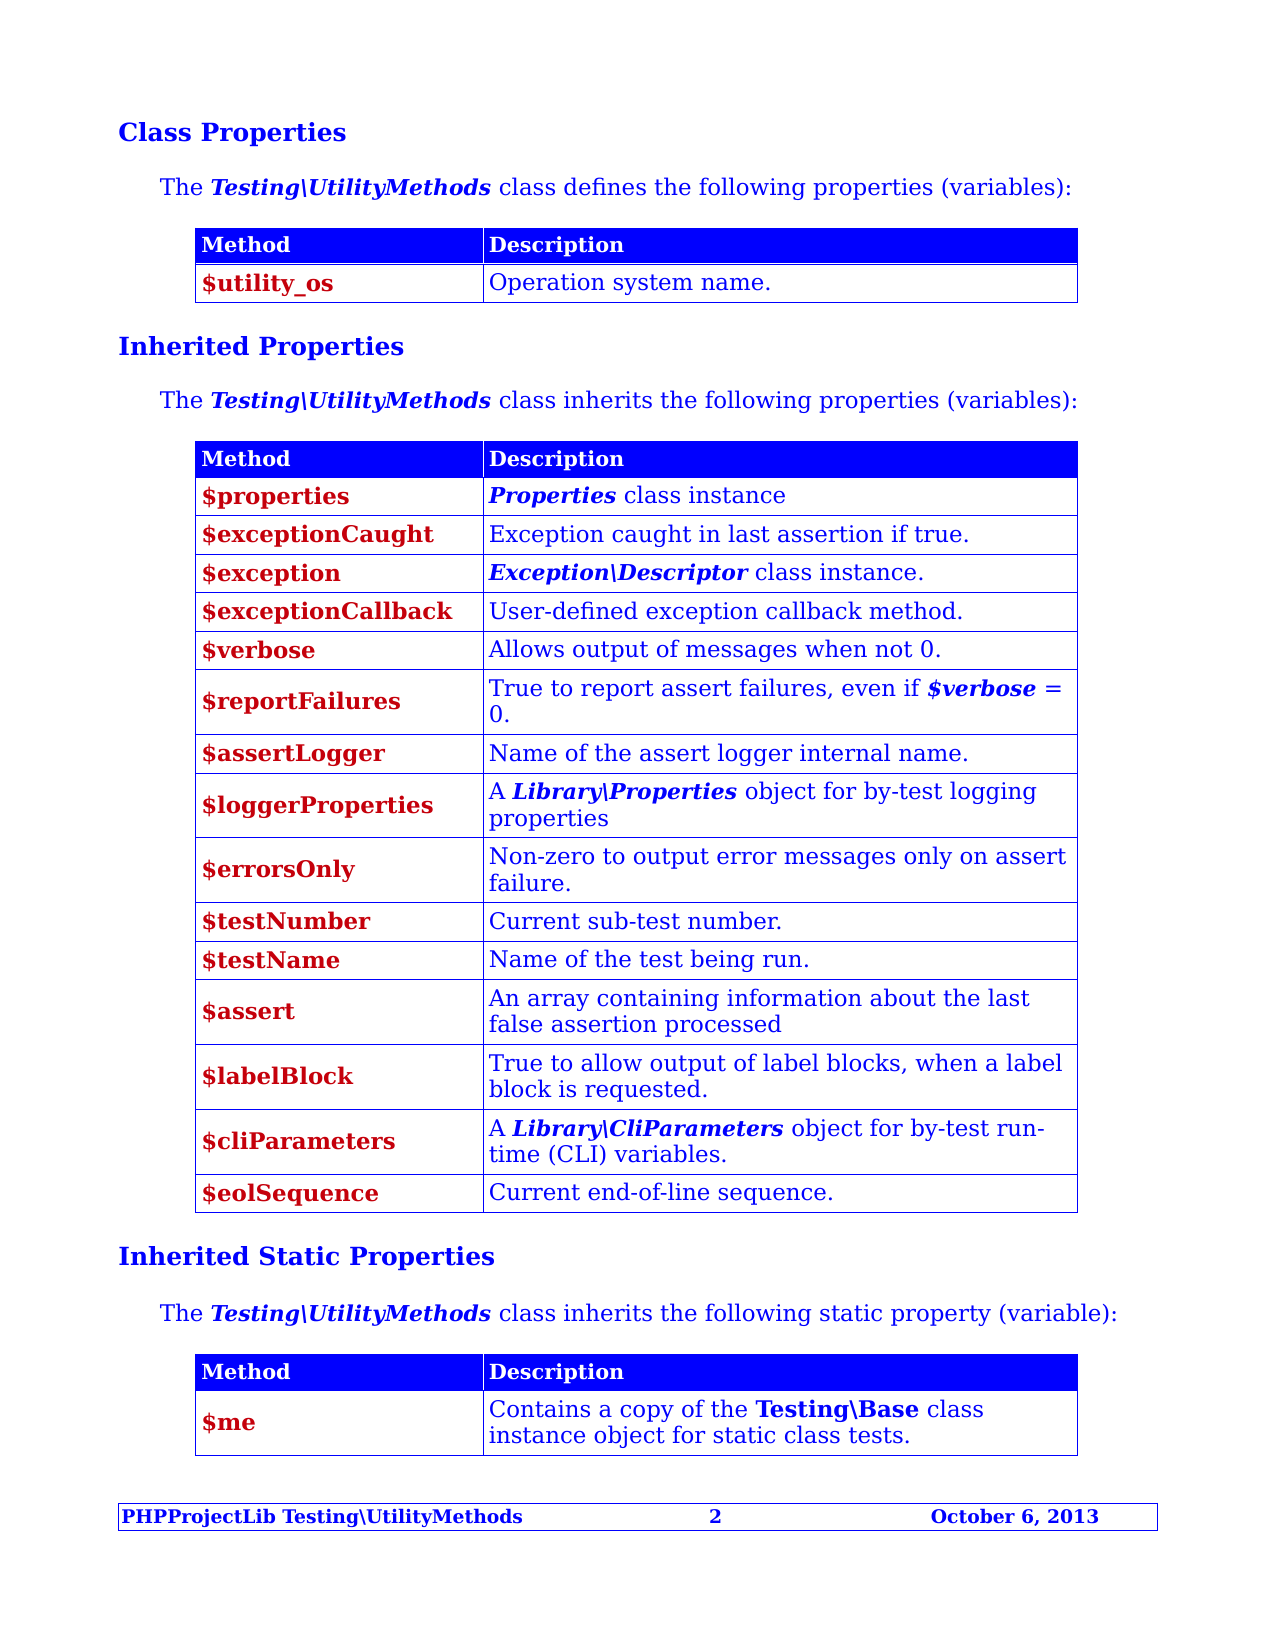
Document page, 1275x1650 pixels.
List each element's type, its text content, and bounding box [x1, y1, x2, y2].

table_cell A Library\Properties object for by-test logging properties [484, 774, 1077, 837]
text The Testing\UtilityMethods class inherits the following static property (variable): [159, 1300, 1157, 1327]
table_header Description [484, 1355, 1077, 1390]
table_cell $eolSequence [196, 1175, 483, 1212]
table_header Method [196, 1355, 483, 1390]
table_cell True to report assert failures, even if $verbose = 0. [484, 670, 1077, 734]
table_cell Properties class instance [484, 478, 1077, 515]
table_cell $labelBlock [196, 1045, 483, 1109]
table_cell $properties [196, 478, 483, 515]
table_cell $utility_os [196, 265, 483, 302]
table_cell Current sub-test number. [484, 903, 1077, 941]
table_cell $loggerProperties [196, 774, 483, 837]
table_cell Non-zero to output error messages only on assert failure. [484, 838, 1077, 902]
text The Testing\UtilityMethods class inherits the following properties (variables): [159, 387, 1157, 414]
table_cell User-defined exception callback method. [484, 593, 1077, 631]
table_cell $exceptionCaught [196, 516, 483, 554]
table_cell $errorsOnly [196, 838, 483, 902]
table_cell True to allow output of label blocks, when a label block is requested. [484, 1045, 1077, 1109]
table_header Method [196, 442, 483, 477]
table_cell $exceptionCallback [196, 593, 483, 631]
table_cell Contains a copy of the Testing\Base class instance object for static class tests. [484, 1391, 1077, 1455]
table_cell Operation system name. [484, 265, 1077, 302]
table_cell $cliParameters [196, 1110, 483, 1174]
table_cell $me [196, 1391, 483, 1455]
text The Testing\UtilityMethods class defines the following properties (variables): [159, 174, 1157, 201]
table_cell $verbose [196, 632, 483, 669]
table_cell Exception\Descriptor class instance. [484, 555, 1077, 592]
title Class Properties [118, 118, 1157, 147]
table_cell $exception [196, 555, 483, 592]
table_cell $testName [196, 942, 483, 979]
table_cell An array containing information about the last false assertion processed [484, 980, 1077, 1044]
table_header Method [196, 229, 483, 263]
title Inherited Static Properties [118, 1242, 1157, 1271]
table_cell Name of the test being run. [484, 942, 1077, 979]
table_cell Exception caught in last assertion if true. [484, 516, 1077, 554]
table_cell $reportFailures [196, 670, 483, 734]
table_cell $testNumber [196, 903, 483, 941]
table_cell $assert [196, 980, 483, 1044]
table_cell Name of the assert logger internal name. [484, 735, 1077, 772]
table_header Description [484, 229, 1077, 263]
table_cell $assertLogger [196, 735, 483, 772]
table_cell Current end-of-line sequence. [484, 1175, 1077, 1212]
table_header Description [484, 442, 1077, 477]
table_cell Allows output of messages when not 0. [484, 632, 1077, 669]
title Inherited Properties [118, 331, 1157, 361]
table_cell A Library\CliParameters object for by-test run-time (CLI) variables. [484, 1110, 1077, 1174]
